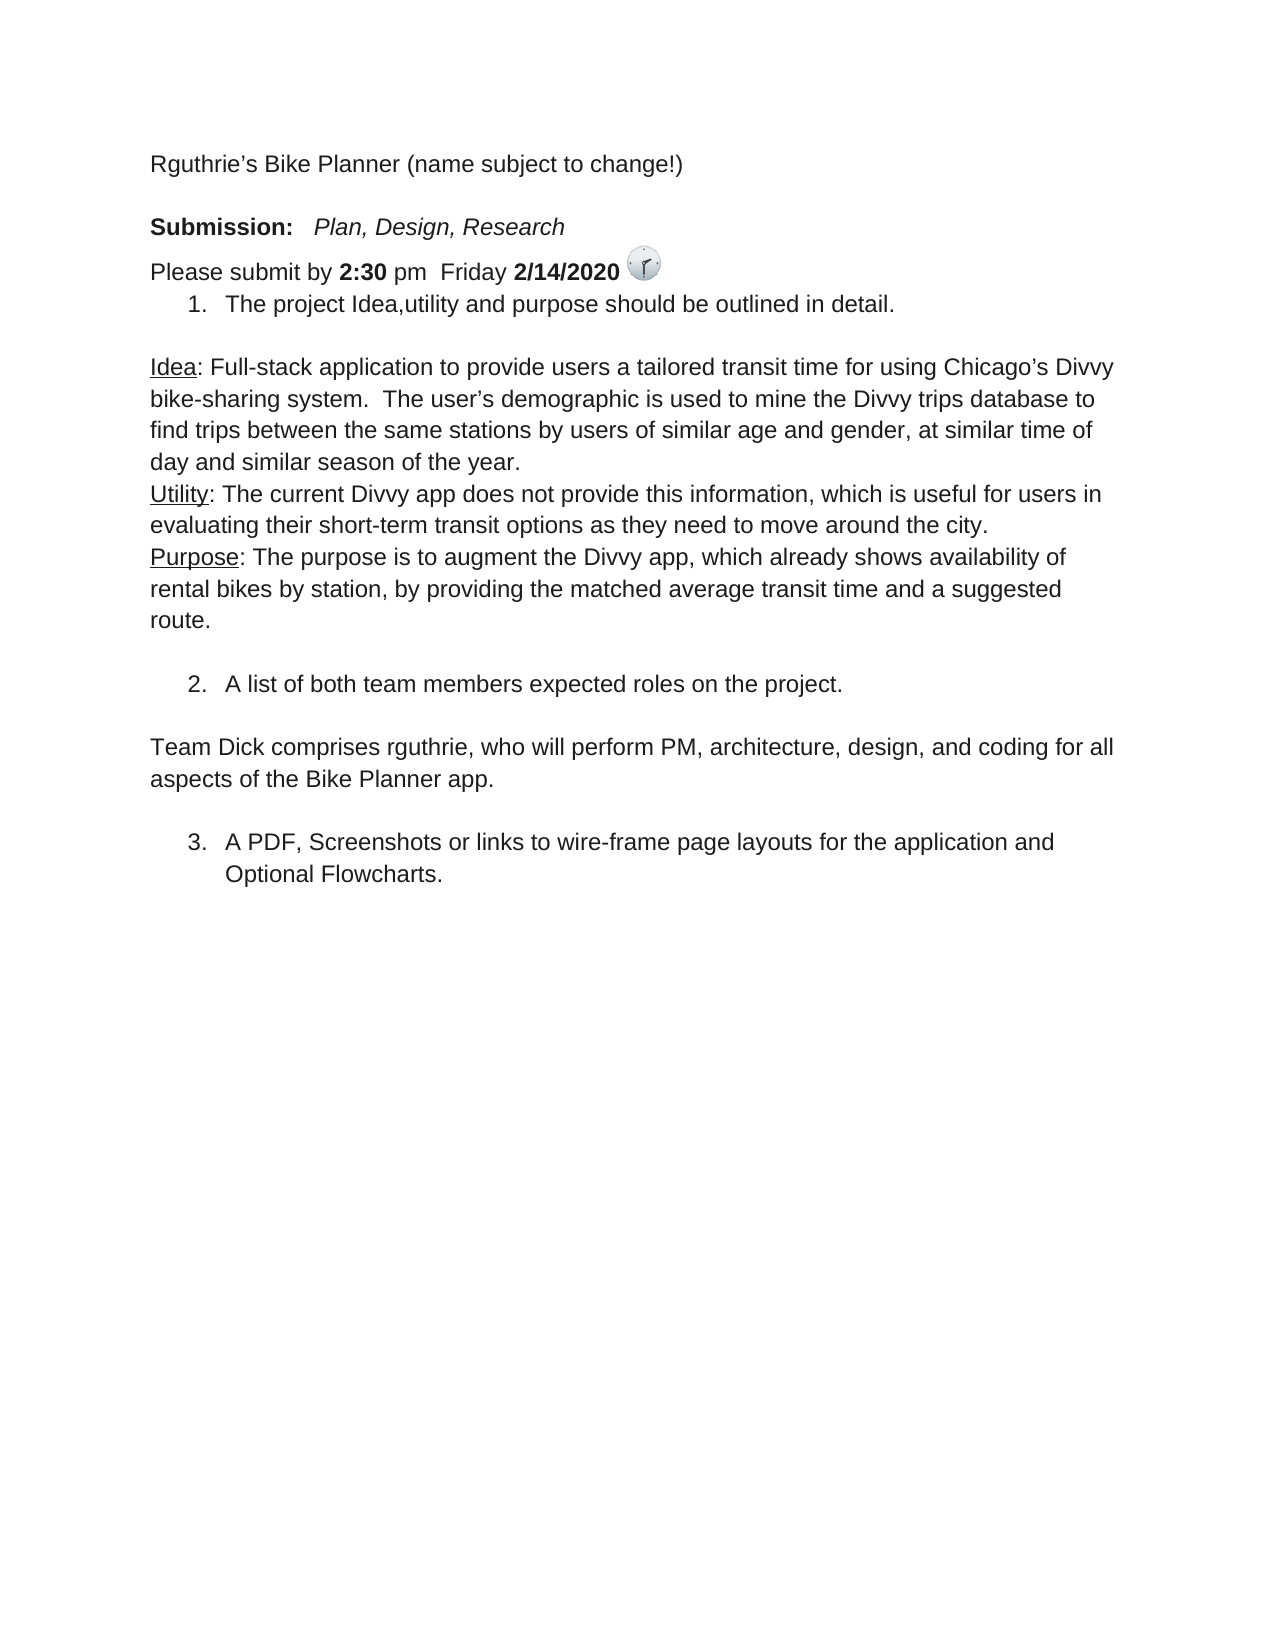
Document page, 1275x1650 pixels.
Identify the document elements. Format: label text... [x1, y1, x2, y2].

text Purpose: The purpose is to augment the Divvy app, which already shows availability of rental bikes by station, by providing the matched average transit time and a suggested route. [150, 543, 1125, 634]
list The project Idea,utility and purpose should be outlined in detail. [187, 289, 1125, 317]
text Idea: Full-stack application to provide users a tailored transit time for using Chicago’s Divvy bike-sharing system. The user’s demographic is used to mine the Divvy trips database to find trips between the same stations by users of similar age and gender, at similar time of day and similar season of the year. [150, 353, 1125, 476]
text Please submit by 2:30 pm Friday 2/14/2020 [150, 245, 1125, 286]
list A list of both team members expected roles on the project. [187, 669, 1125, 697]
text Team Dick comprises rguthrie, who will perform PM, architecture, design, and coding for all aspects of the Bike Planner app. [150, 733, 1125, 792]
text Submission: Plan, Design, Research [150, 213, 1125, 241]
text Utility: The current Divvy app does not provide this information, which is useful for users in evaluating their short-term transit options as they need to move around the city. [150, 479, 1125, 539]
list A PDF, Screenshots or links to wire-frame page layouts for the application and Optional Flowcharts. [187, 828, 1125, 887]
text Rguthrie’s Bike Planner (name subject to change!) [150, 150, 1125, 178]
picture [626, 245, 662, 281]
